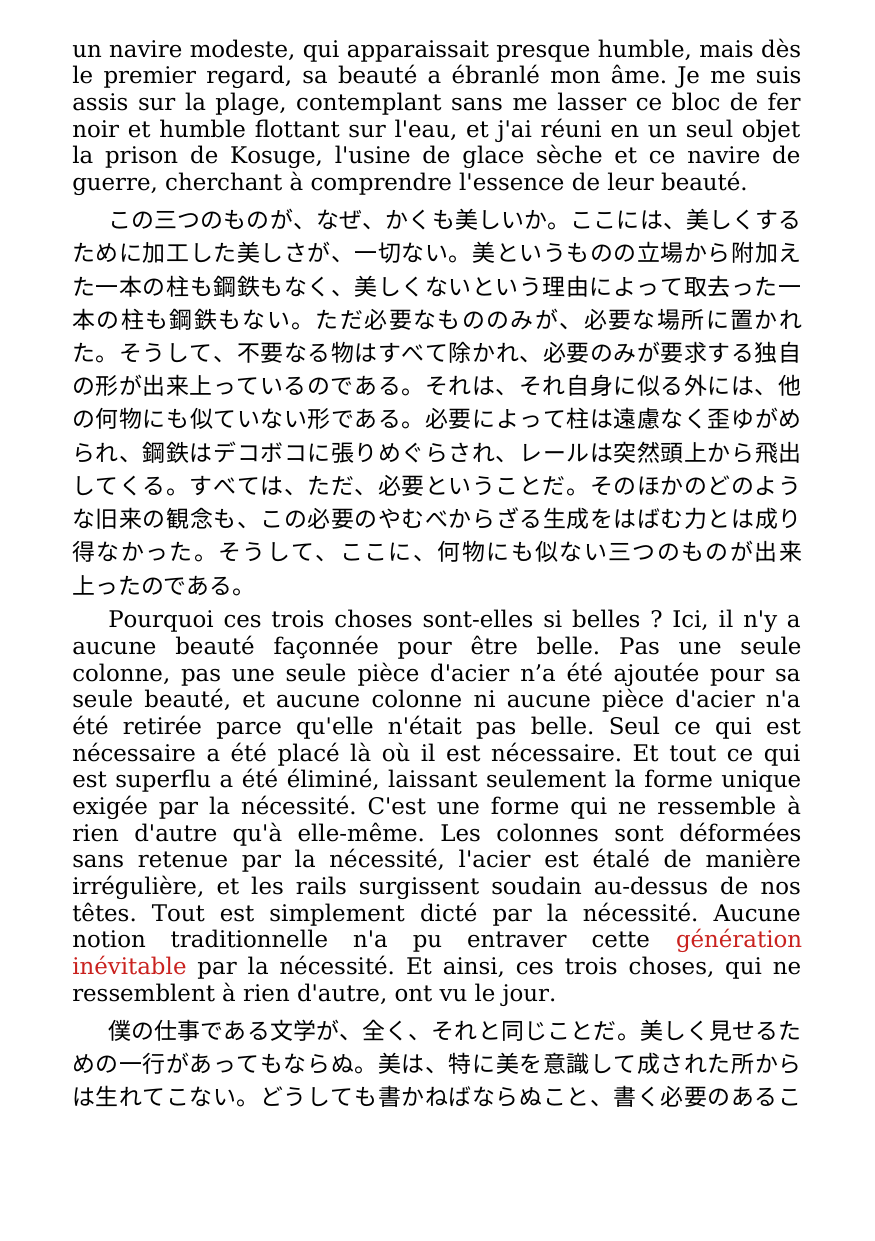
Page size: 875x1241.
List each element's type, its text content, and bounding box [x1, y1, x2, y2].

text この三つのものが、なぜ、かくも美しいか。ここには、美しくするために加工した美しさが、一切ない。美というものの立場から附加えた一本の柱も鋼鉄もなく、美しくないという理由によって取去った一本の柱も鋼鉄もない。ただ必要なもののみが、必要な場所に置かれた。そうして、不要なる物はすべて除かれ、必要のみが要求する独自の形が出来上っているのである。それは、それ自身に似る外には、他の何物にも似ていない形である。必要によって柱は遠慮なく歪ゆがめられ、鋼鉄はデコボコに張りめぐらされ、レールは突然頭上から飛出してくる。すべては、ただ、必要ということだ。そのほかのどのような旧来の観念も、この必要のやむべからざる生成をはばむ力とは成り得なかった。そうして、ここに、何物にも似ない三つのものが出来上ったのである。 [72, 202, 802, 601]
text un navire modeste, qui apparaissait presque humble, mais dès le premier regard, sa beauté a ébranlé mon âme. Je me suis assis sur la plage, contemplant sans me lasser ce bloc de fer noir et humble flottant sur l'eau, et j'ai réuni en un seul objet la prison de Kosuge, l'usine de glace sèche et ce navire de guerre, cherchant à comprendre l'essence de leur beauté. [72, 36, 802, 196]
text 僕の仕事である文学が、全く、それと同じことだ。美しく見せるための一行があってもならぬ。美は、特に美を意識して成された所からは生れてこない。どうしても書かねばならぬこと、書く必要のあるこ [72, 1013, 802, 1112]
text Pourquoi ces trois choses sont-elles si belles ? Ici, il n'y a aucune beauté façonnée pour être belle. Pas une seule colonne, pas une seule pièce d'acier n’a été ajoutée pour sa seule beauté, et aucune colonne ni aucune pièce d'acier n'a été retirée parce qu'elle n'était pas belle. Seul ce qui est nécessaire a été placé là où il est nécessaire. Et tout ce qui est superflu a été éliminé, laissant seulement la forme unique exigée par la nécessité. C'est une forme qui ne ressemble à rien d'autre qu'à elle-même. Les colonnes sont déformées sans retenue par la nécessité, l'acier est étalé de manière irrégulière, et les rails surgissent soudain au-dessus de nos têtes. Tout est simplement dicté par la nécessité. Aucune notion traditionnelle n'a pu entraver cette génération inévitable par la nécessité. Et ainsi, ces trois choses, qui ne ressemblent à rien d'autre, ont vu le jour. [72, 607, 802, 1007]
